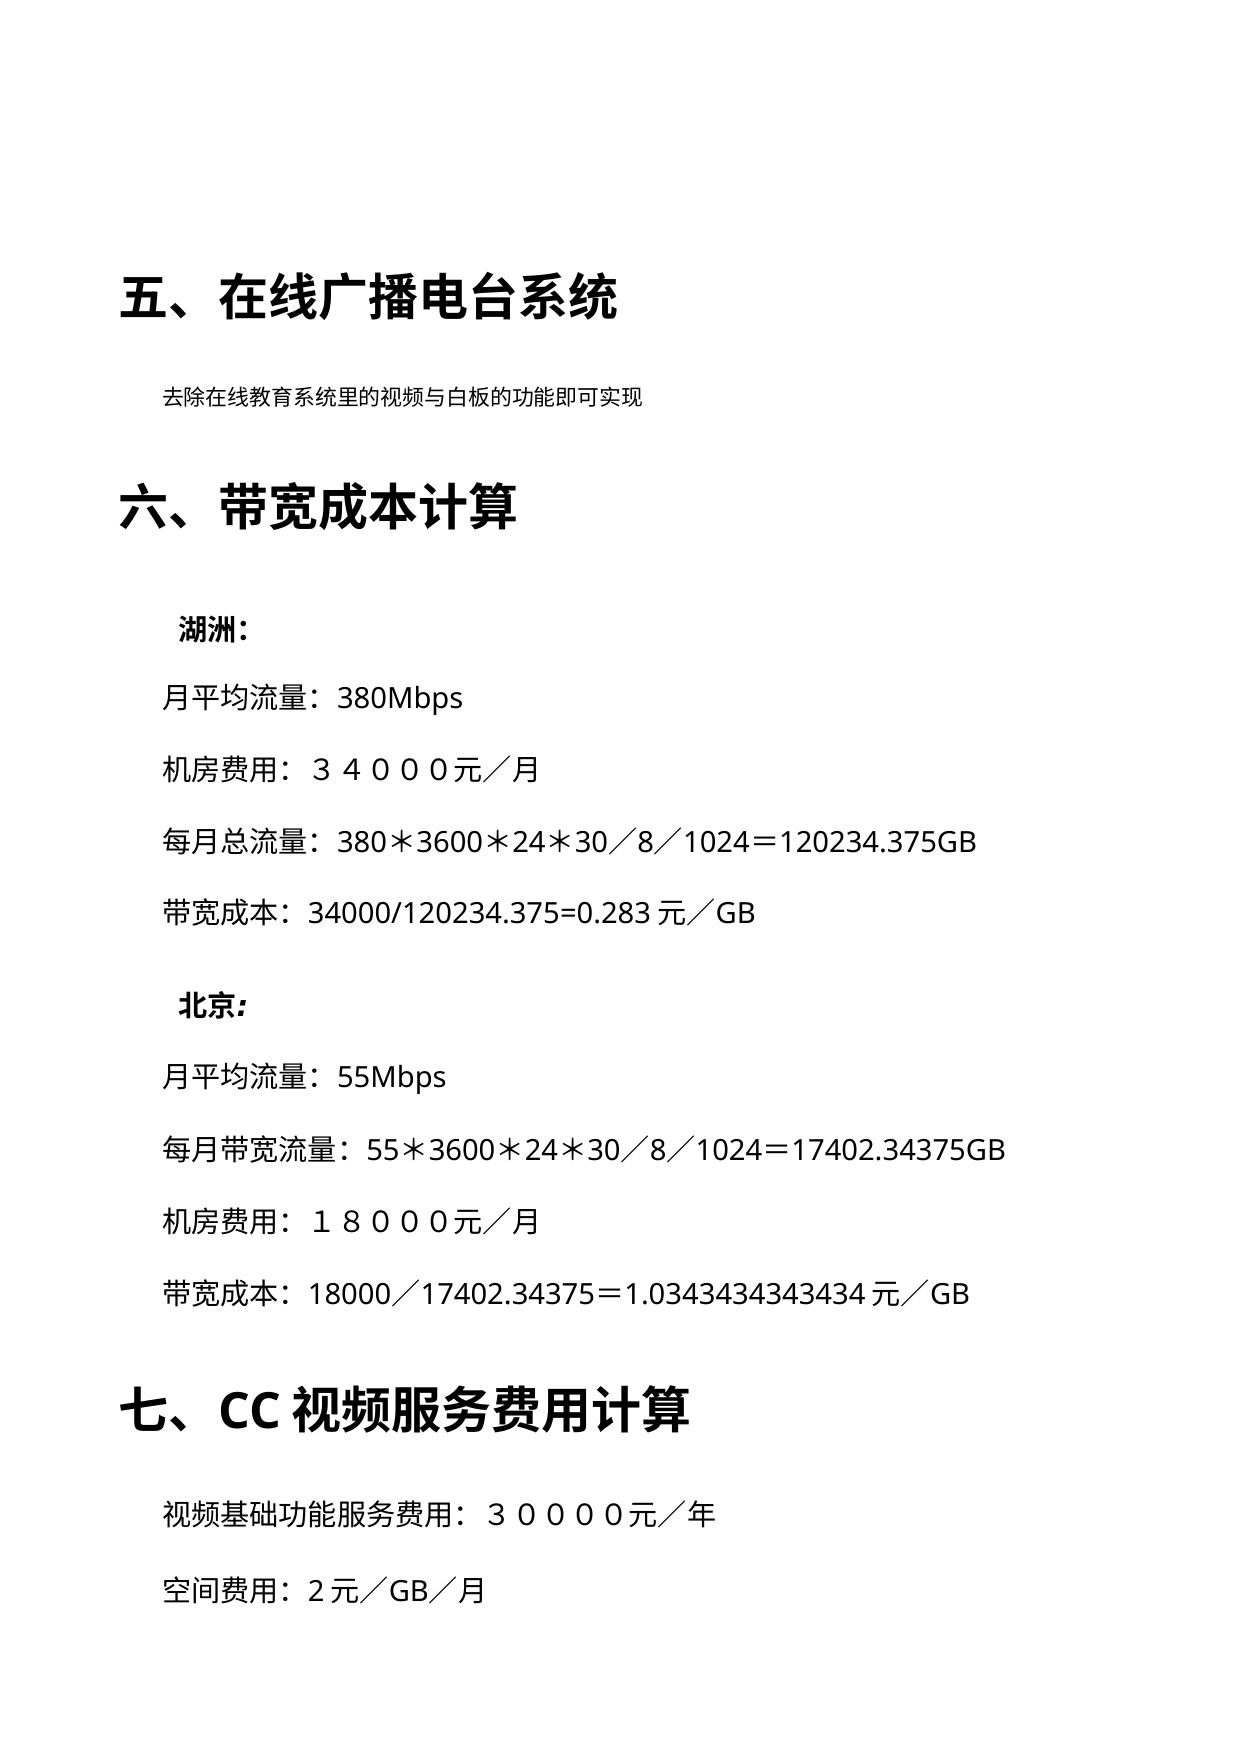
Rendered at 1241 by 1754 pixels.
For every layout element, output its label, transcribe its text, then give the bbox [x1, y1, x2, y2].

text 机房费用：３４０００元／月 [118, 749, 1122, 788]
subtitle 北京: [118, 990, 1122, 1024]
text 带宽成本：18000／17402.34375＝1.0343434343434元／GB [118, 1273, 1122, 1313]
text 机房费用：１８０００元／月 [118, 1201, 1122, 1241]
subtitle 七、CC视频服务费用计算 [118, 1370, 1122, 1443]
subtitle 五、在线广播电台系统 [118, 258, 1122, 330]
text 带宽成本：34000/120234.375=0.283元／GB [118, 893, 1122, 932]
text 月平均流量：55Mbps [118, 1053, 1122, 1096]
text 每月总流量：380＊3600＊24＊30／8／1024＝120234.375GB [118, 821, 1122, 861]
text 去除在线教育系统里的视频与白板的功能即可实现 [118, 379, 1122, 413]
subtitle 湖洲： [118, 613, 1122, 647]
text 每月带宽流量：55＊3600＊24＊30／8／1024＝17402.34375GB [118, 1129, 1122, 1169]
text 视频基础功能服务费用：３００００元／年 [118, 1492, 1122, 1534]
text 空间费用：2元／GB／月 [118, 1568, 1122, 1610]
text 月平均流量：380Mbps [118, 677, 1122, 717]
subtitle 六、带宽成本计算 [118, 467, 1122, 540]
